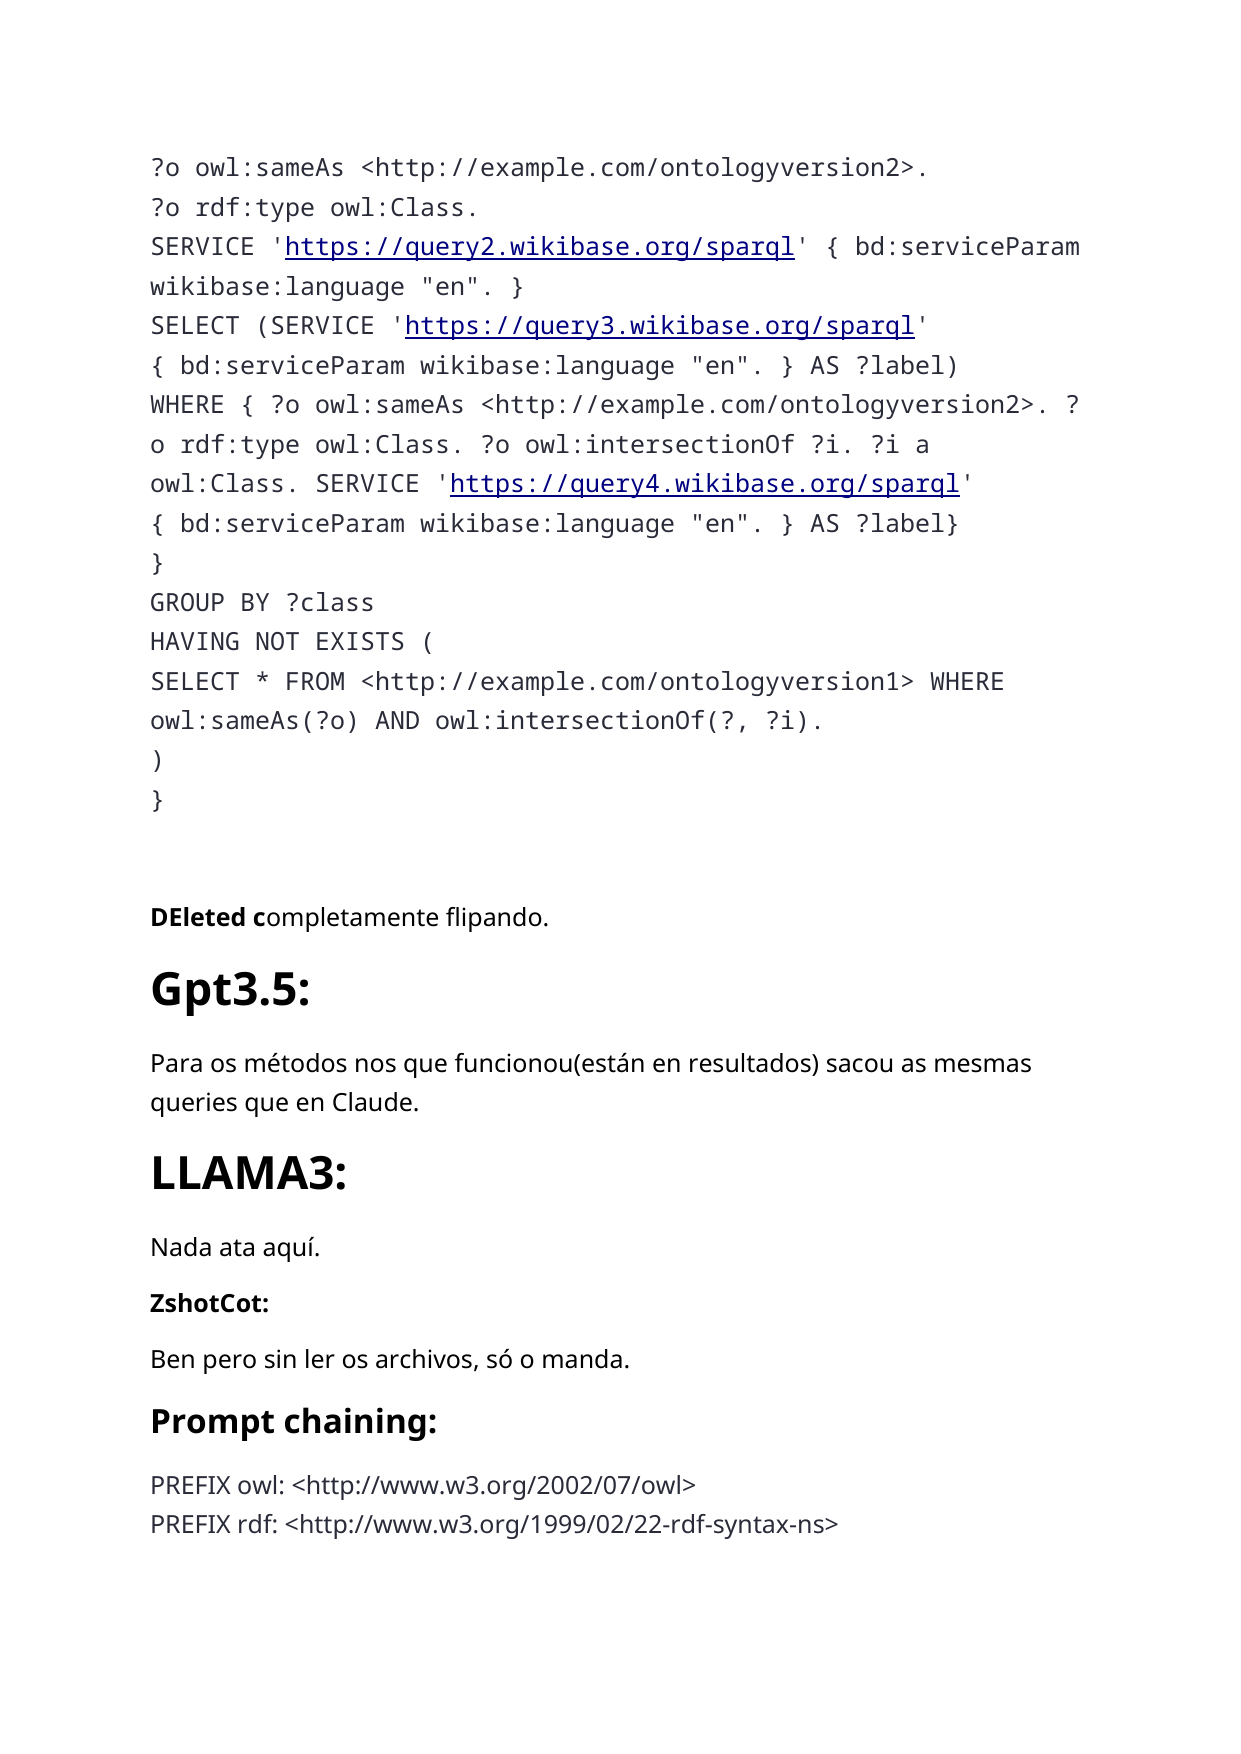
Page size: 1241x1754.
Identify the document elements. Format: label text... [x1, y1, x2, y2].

text Gpt3.5: [150, 956, 1090, 1019]
text WHERE { ?o owl:sameAs <http://example.com/ontologyversion2>. ?o rdf:type owl:Class. ?o owl:intersectionOf ?i. ?i a owl:Class. SERVICE 'https://query4.wikibase.org/sparql' { bd:serviceParam wikibase:language "en". } AS ?label} [150, 387, 1090, 539]
text DEleted completamente flipando. [150, 900, 1090, 934]
text } [150, 545, 1090, 579]
text Ben pero sin ler os archivos, só o manda. [150, 1342, 1090, 1376]
text PREFIX rdf: <http://www.w3.org/1999/02/22-rdf-syntax-ns> [150, 1507, 1090, 1541]
text ?o rdf:type owl:Class. [150, 189, 1090, 223]
text PREFIX owl: <http://www.w3.org/2002/07/owl> [150, 1467, 1090, 1502]
text SELECT (SERVICE 'https://query3.wikibase.org/sparql' { bd:serviceParam wikibase:language "en". } AS ?label) [150, 308, 1090, 381]
text ZshotCot: [150, 1286, 1090, 1320]
text } [150, 782, 1090, 816]
text ?o owl:sameAs <http://example.com/ontologyversion2>. [150, 150, 1090, 184]
text SELECT * FROM <http://example.com/ontologyversion1> WHERE owl:sameAs(?o) AND owl:intersectionOf(?, ?i). [150, 663, 1090, 737]
text ) [150, 742, 1090, 776]
text Para os métodos nos que funcionou(están en resultados) sacou as mesmas queries que en Claude. [150, 1045, 1090, 1119]
text Nada ata aquí. [150, 1230, 1090, 1264]
text SERVICE 'https://query2.wikibase.org/sparql' { bd:serviceParam wikibase:language "en". } [150, 229, 1090, 302]
text Prompt chaining: [150, 1398, 1090, 1444]
text GROUP BY ?class [150, 584, 1090, 618]
text LLAMA3: [150, 1141, 1090, 1203]
text HAVING NOT EXISTS ( [150, 624, 1090, 658]
